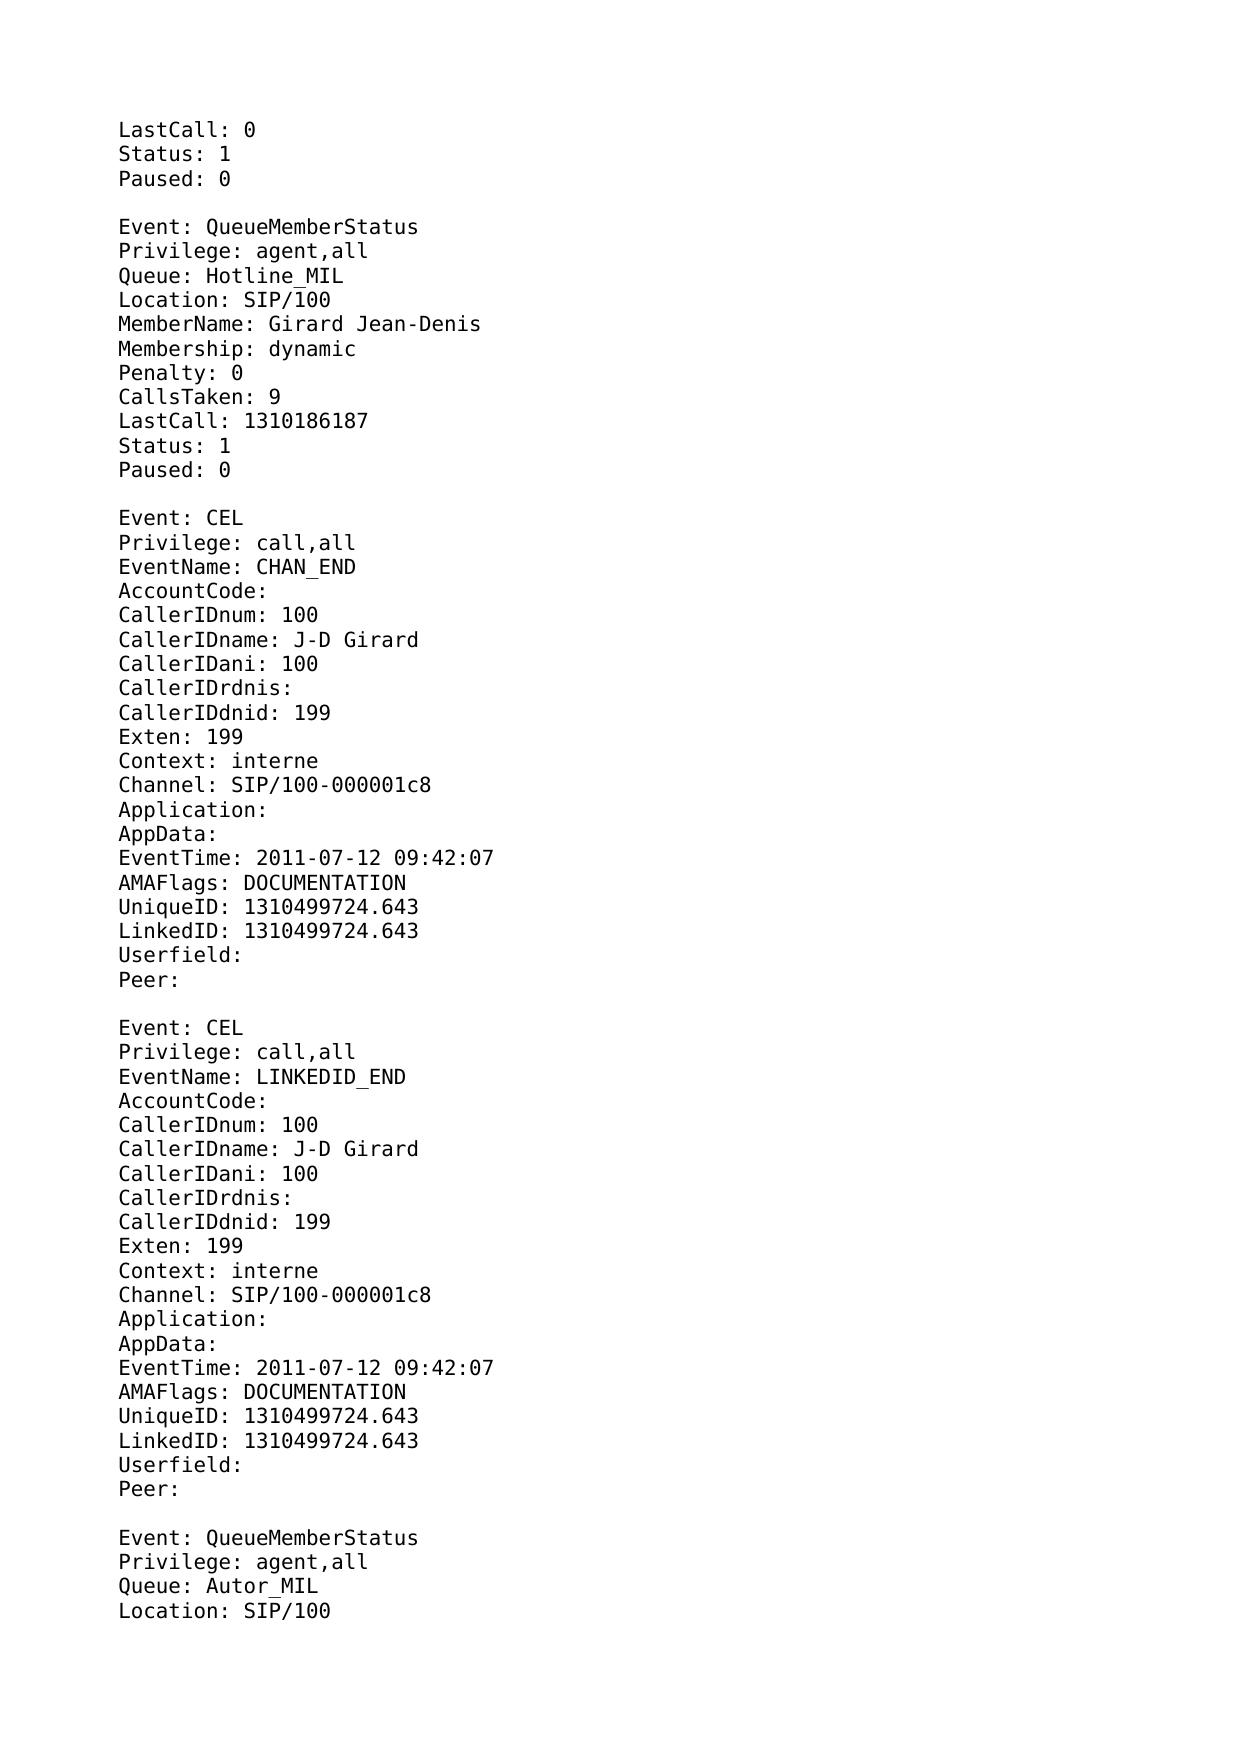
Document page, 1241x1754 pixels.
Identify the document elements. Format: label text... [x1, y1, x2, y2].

text Peer: [118, 1477, 1122, 1502]
text Peer: [118, 968, 1122, 992]
text LastCall: 1310186187 [118, 409, 1122, 434]
text CallerIDdnid: 199 [118, 701, 1122, 725]
text AccountCode: [118, 579, 1122, 603]
text Userfield: [118, 943, 1122, 968]
text CallerIDdnid: 199 [118, 1210, 1122, 1234]
text Status: 1 [118, 142, 1122, 167]
text AMAFlags: DOCUMENTATION [118, 871, 1122, 895]
text Location: SIP/100 [118, 288, 1122, 312]
text CallerIDnum: 100 [118, 603, 1122, 628]
text CallerIDrdnis: [118, 1186, 1122, 1210]
text Context: interne [118, 1259, 1122, 1283]
text Event: QueueMemberStatus [118, 1526, 1122, 1550]
text Exten: 199 [118, 1234, 1122, 1259]
text Exten: 199 [118, 725, 1122, 749]
text AMAFlags: DOCUMENTATION [118, 1380, 1122, 1404]
text CallsTaken: 9 [118, 385, 1122, 409]
text AppData: [118, 822, 1122, 846]
text Penalty: 0 [118, 361, 1122, 385]
text CallerIDrdnis: [118, 676, 1122, 701]
text Channel: SIP/100-000001c8 [118, 1283, 1122, 1307]
text CallerIDani: 100 [118, 652, 1122, 676]
text Privilege: agent,all [118, 239, 1122, 264]
text Paused: 0 [118, 167, 1122, 191]
text Privilege: agent,all [118, 1550, 1122, 1574]
text UniqueID: 1310499724.643 [118, 1404, 1122, 1429]
text Queue: Autor_MIL [118, 1574, 1122, 1599]
text Status: 1 [118, 434, 1122, 458]
text UniqueID: 1310499724.643 [118, 895, 1122, 919]
text EventTime: 2011-07-12 09:42:07 [118, 846, 1122, 871]
text EventTime: 2011-07-12 09:42:07 [118, 1356, 1122, 1380]
text LinkedID: 1310499724.643 [118, 1429, 1122, 1453]
text AppData: [118, 1332, 1122, 1356]
text EventName: CHAN_END [118, 555, 1122, 579]
text MemberName: Girard Jean-Denis [118, 312, 1122, 337]
text Channel: SIP/100-000001c8 [118, 773, 1122, 798]
text EventName: LINKEDID_END [118, 1065, 1122, 1089]
text Application: [118, 1307, 1122, 1332]
text Privilege: call,all [118, 531, 1122, 555]
text CallerIDname: J-D Girard [118, 628, 1122, 652]
text Userfield: [118, 1453, 1122, 1477]
text Application: [118, 798, 1122, 822]
text Location: SIP/100 [118, 1599, 1122, 1623]
text Membership: dynamic [118, 337, 1122, 361]
text CallerIDnum: 100 [118, 1113, 1122, 1137]
text Queue: Hotline_MIL [118, 264, 1122, 288]
text LastCall: 0 [118, 118, 1122, 142]
text Paused: 0 [118, 458, 1122, 482]
text LinkedID: 1310499724.643 [118, 919, 1122, 943]
text CallerIDname: J-D Girard [118, 1137, 1122, 1162]
text AccountCode: [118, 1089, 1122, 1113]
text Event: QueueMemberStatus [118, 215, 1122, 239]
text Privilege: call,all [118, 1040, 1122, 1065]
text Event: CEL [118, 506, 1122, 531]
text Event: CEL [118, 1016, 1122, 1040]
text Context: interne [118, 749, 1122, 773]
text CallerIDani: 100 [118, 1162, 1122, 1186]
